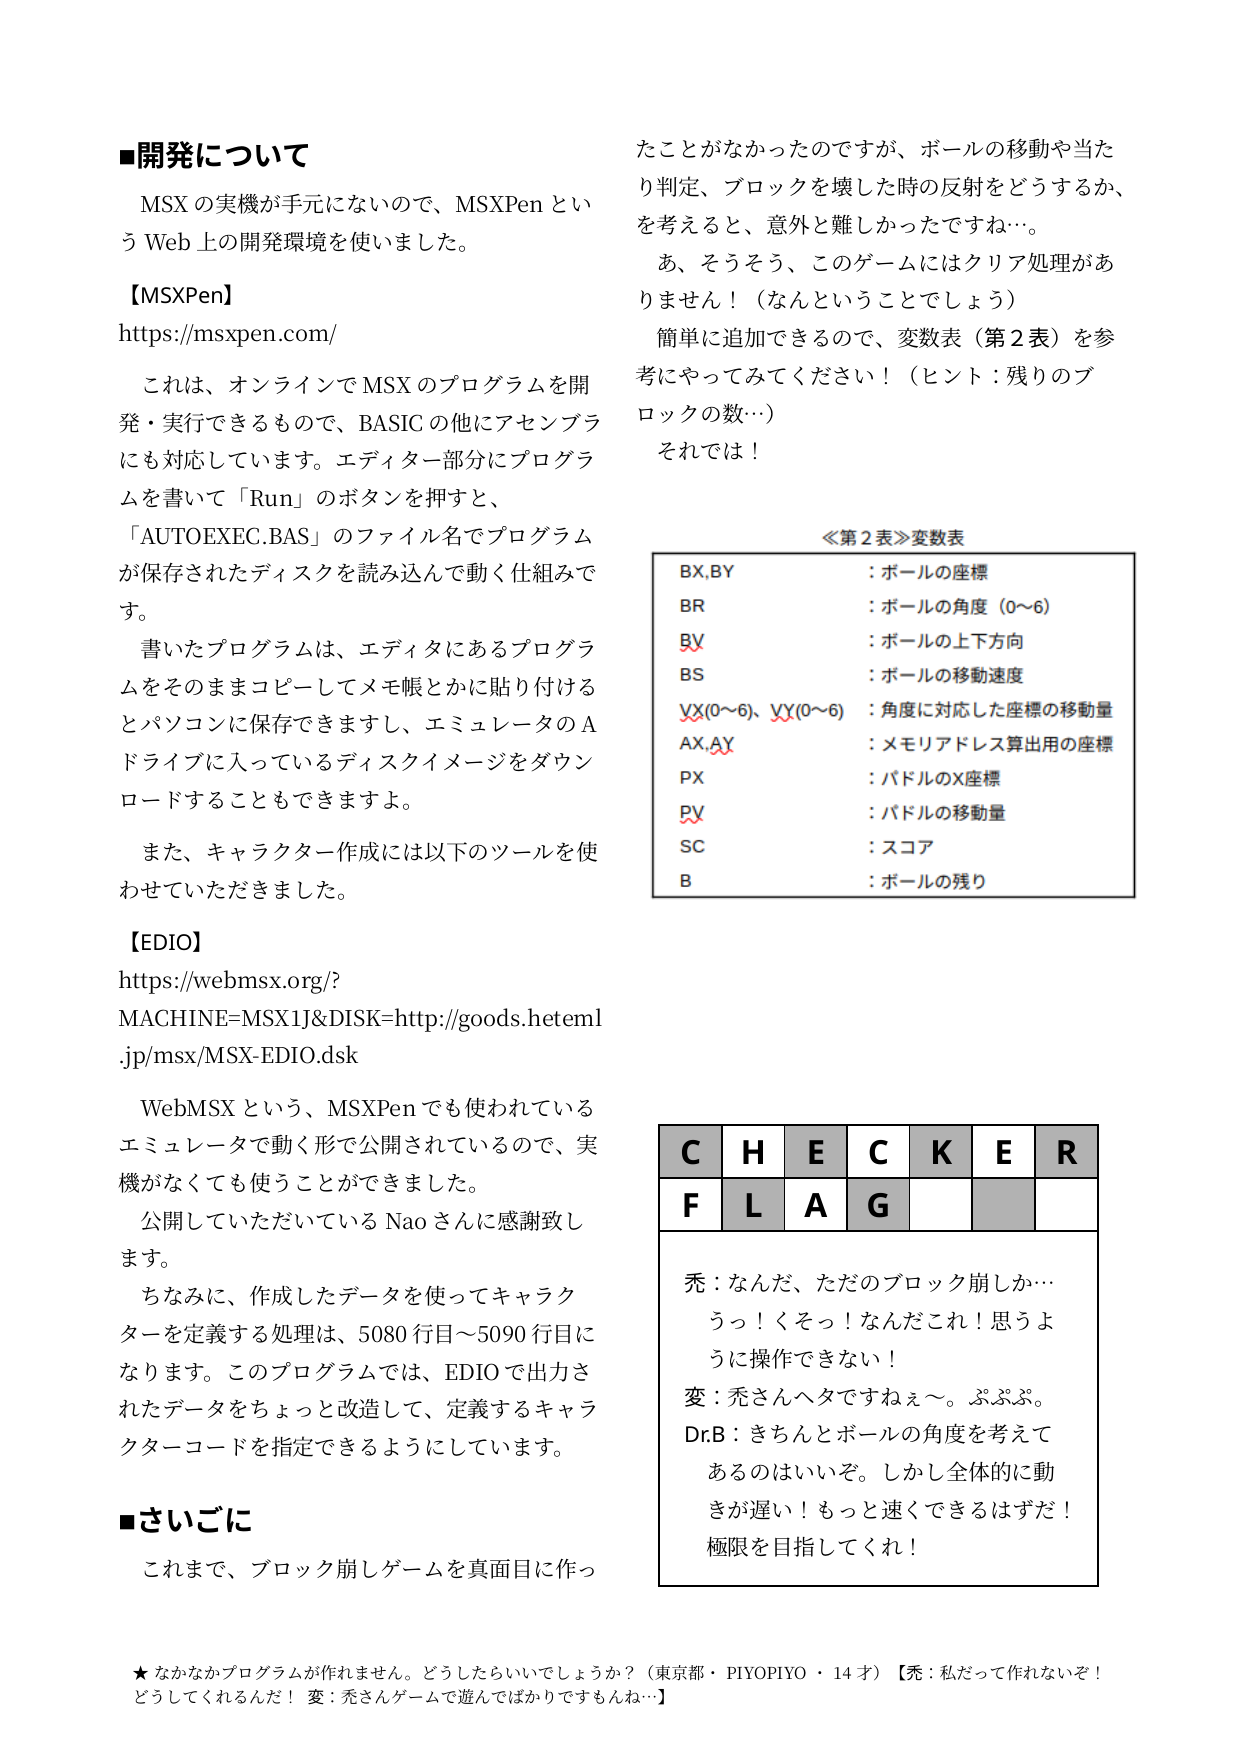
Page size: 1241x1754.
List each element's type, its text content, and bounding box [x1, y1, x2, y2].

text これまで、ブロック崩しゲームを真面目に作ったことがなかったのですが、ボールの移動や当たり判定、ブロックを壊した時の反射をどうするか、を考えると、意外と難しかったですね…。 あ、そうそう、このゲームにはクリア処理がありません！（なんということでしょう） 簡単に追加できるので、変数表（第２表）を参考にやってみてください！（ヒント：残りのブロックの数…） それでは！ [635, 133, 1122, 466]
table_header C [660, 1126, 721, 1177]
table_cell [1036, 1179, 1097, 1230]
table_cell A [785, 1179, 846, 1230]
table_header K [910, 1126, 971, 1177]
table_header H [723, 1126, 784, 1177]
table_cell [910, 1179, 971, 1230]
table_header C [848, 1126, 909, 1177]
text これは、オンラインでMSXのプログラムを開発・実行できるもので、BASICの他にアセンブラにも対応しています。エディター部分にプログラムを書いて「Run」のボタンを押すと、「AUTOEXEC.BAS」のファイル名でプログラムが保存されたディスクを読み込んで動く仕組みです。 書いたプログラムは、エディタにあるプログラムをそのままコピーしてメモ帳とかに貼り付けるとパソコンに保存できますし、エミュレータのAドライブに入っているディスクイメージをダウンロードすることもできますよ。 [118, 368, 605, 814]
table_cell G [848, 1179, 909, 1230]
text WebMSXという、MSXPenでも使われているエミュレータで動く形で公開されているので、実機がなくても使うことができました。 公開していただいているNaoさんに感謝致します。 ちなみに、作成したデータを使ってキャラクターを定義する処理は、5080行目〜5090行目になります。このプログラムでは、EDIOで出力されたデータをちょっと改造して、定義するキャラクターコードを指定できるようにしています。 [118, 1091, 605, 1462]
text 【MSXPen】 https://msxpen.com/ [118, 278, 605, 347]
table_cell [973, 1179, 1034, 1230]
table_cell 禿：なんだ、ただのブロック崩しか… うっ！くそっ！なんだこれ！思うよ うに操作できない！ 変：禿さんヘタですねぇ〜。ぷぷぷ。 Dr.B：きちんとボールの角度を考えて あるのはいいぞ。しかし全体的に動 きが遅い！もっと速くできるはずだ！ 極限を目指してくれ！ [660, 1232, 1097, 1585]
text これまで、ブロック崩しゲームを真面目に作ったことがなかったのですが、ボールの移動や当たり判定、ブロックを壊した時の反射をどうするか、を考えると、意外と難しかったですね…。 あ、そうそう、このゲームにはクリア処理がありません！（なんということでしょう） 簡単に追加できるので、変数表（第２表）を参考にやってみてください！（ヒント：残りのブロックの数…） それでは！ [118, 1552, 605, 1583]
table_cell L [723, 1179, 784, 1230]
table_header E [785, 1126, 846, 1177]
picture [641, 513, 1145, 909]
subtitle ■さいごに [118, 1497, 605, 1539]
text MSXの実機が手元にないので、MSXPenというWeb上の開発環境を使いました。 [118, 188, 605, 257]
table_header R [1036, 1126, 1097, 1177]
subtitle ■開発について [118, 133, 605, 175]
text 【EDIO】 https://webmsx.org/?MACHINE=MSX1J&DISK=http://goods.heteml.jp/msx/MSX-EDIO.dsk [118, 925, 605, 1070]
table_cell F [660, 1179, 721, 1230]
text また、キャラクター作成には以下のツールを使わせていただきました。 [118, 835, 605, 904]
table_header E [973, 1126, 1034, 1177]
